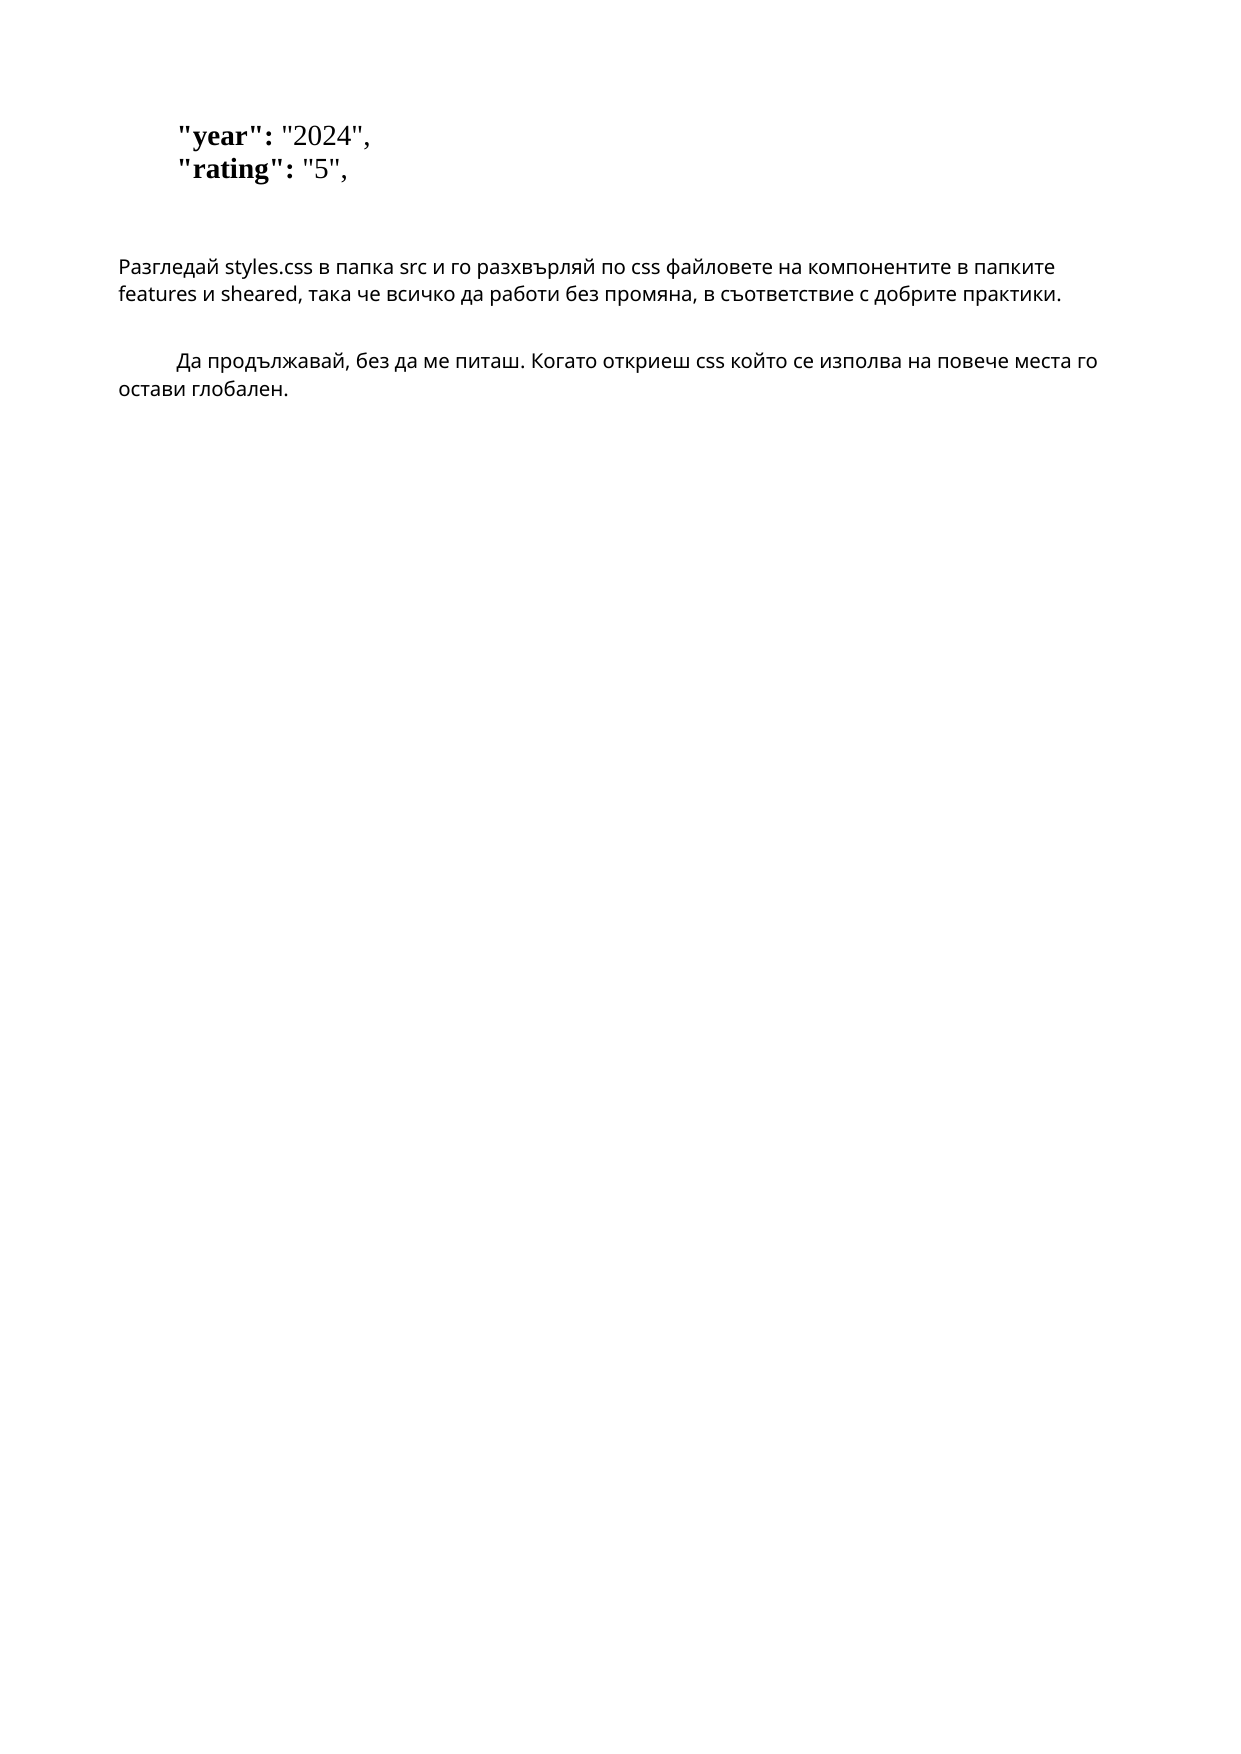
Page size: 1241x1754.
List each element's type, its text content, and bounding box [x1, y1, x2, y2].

text "rating": "5", [118, 152, 1122, 185]
text Да продължавай, без да ме питаш. Когато откриеш css който се изполва на повече места го остави глобален. [118, 341, 1122, 402]
text Разгледай styles.css в папка src и го разхвърляй по css файловете на компонентите в папките features и sheared, така че всичко да работи без промяна, в съответствие с добрите практики. [118, 252, 1122, 308]
text "year": "2024", [118, 118, 1122, 152]
